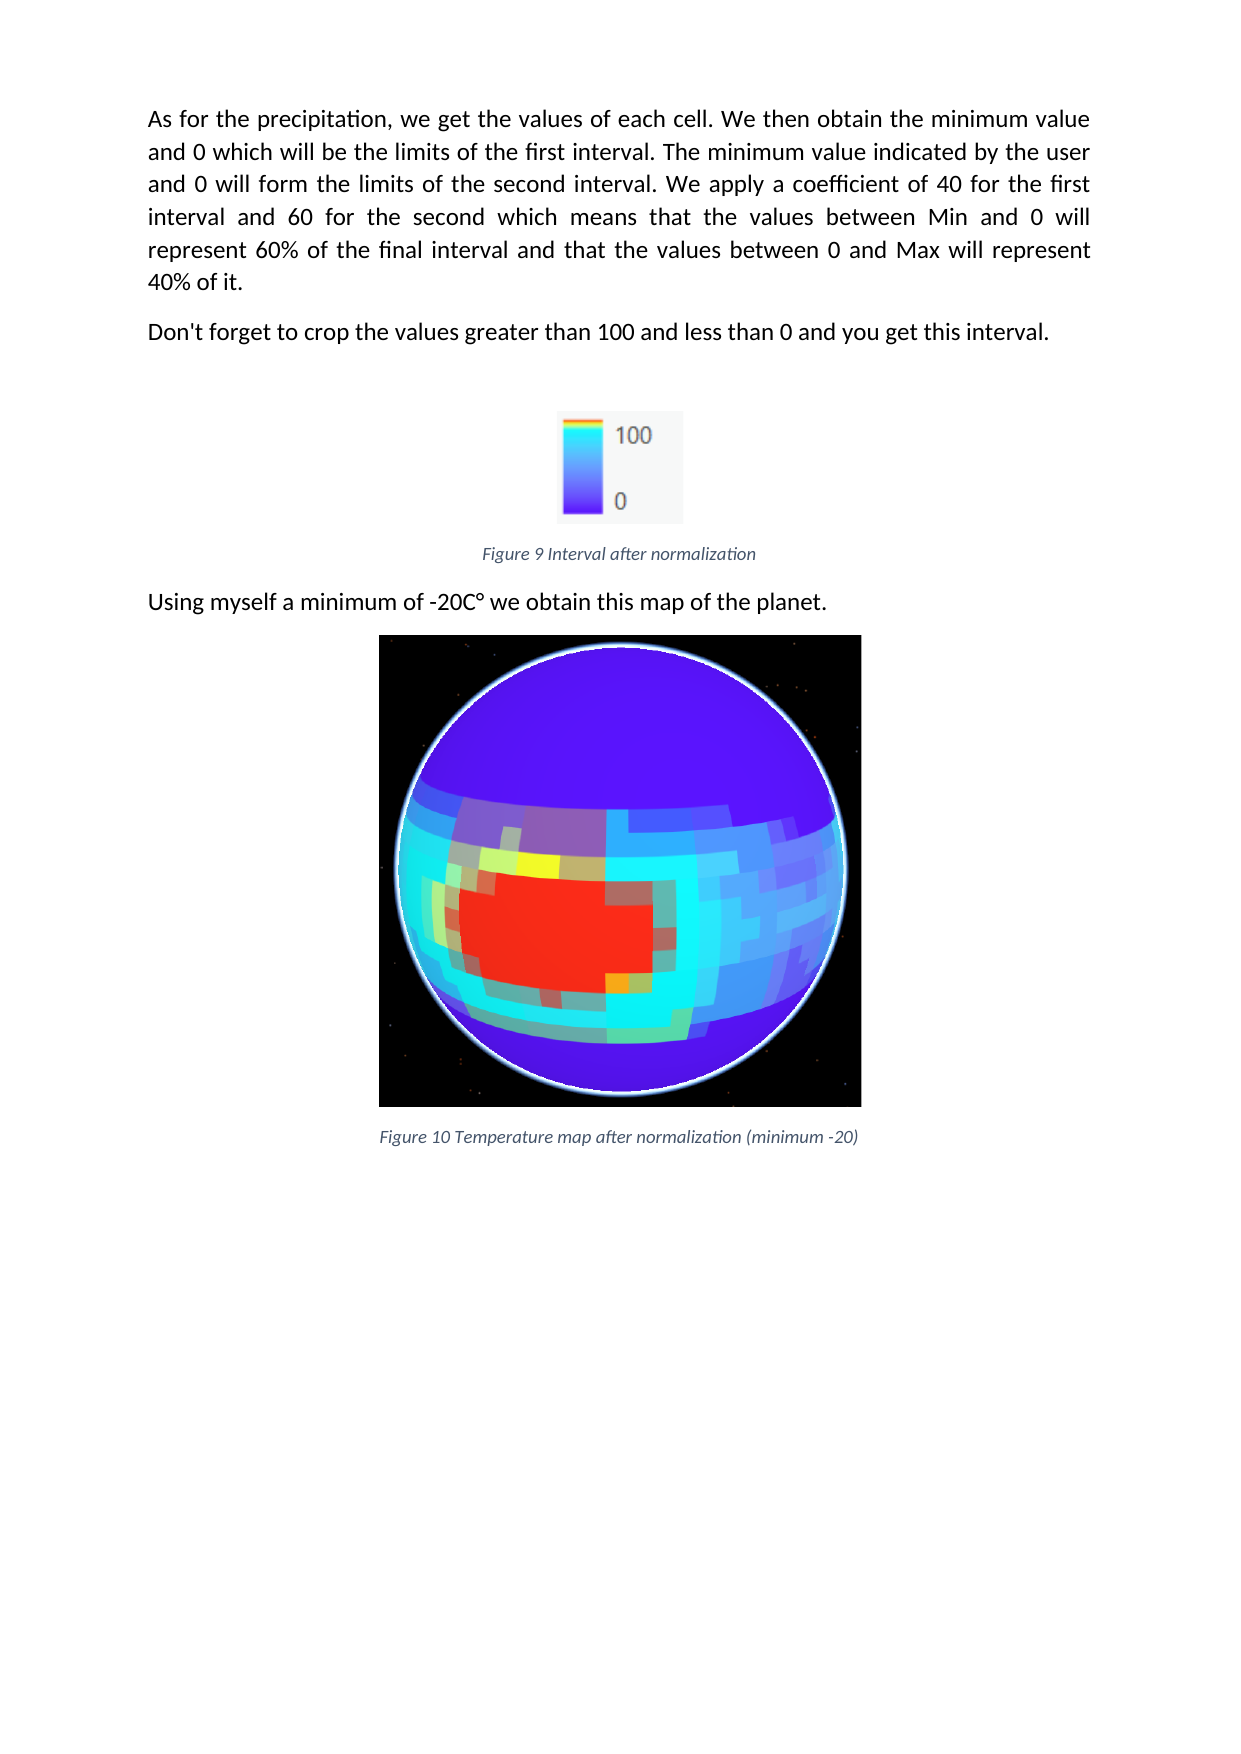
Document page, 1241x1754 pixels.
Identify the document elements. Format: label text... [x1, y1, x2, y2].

text Using myself a minimum of -20C° we obtain this map of the planet. [148, 586, 1093, 617]
text Figure 10 Temperature map after normalization (minimum -20) [148, 1125, 1093, 1148]
text Figure 9 Interval after normalization [148, 543, 1093, 566]
text As for the precipitation, we get the values of each cell. We then obtain the minimum value and 0 which will be the limits of the first interval. The minimum value indicated by the user and 0 will form the limits of the second interval. We apply a coefficient of 40 for the first interval and 60 for the second which means that the values between Min and 0 will represent 60% of the final interval and that the values between 0 and Max will represent 40% of it. [148, 103, 1093, 297]
text Don't forget to crop the values greater than 100 and less than 0 and you get this interval. [148, 316, 1093, 346]
